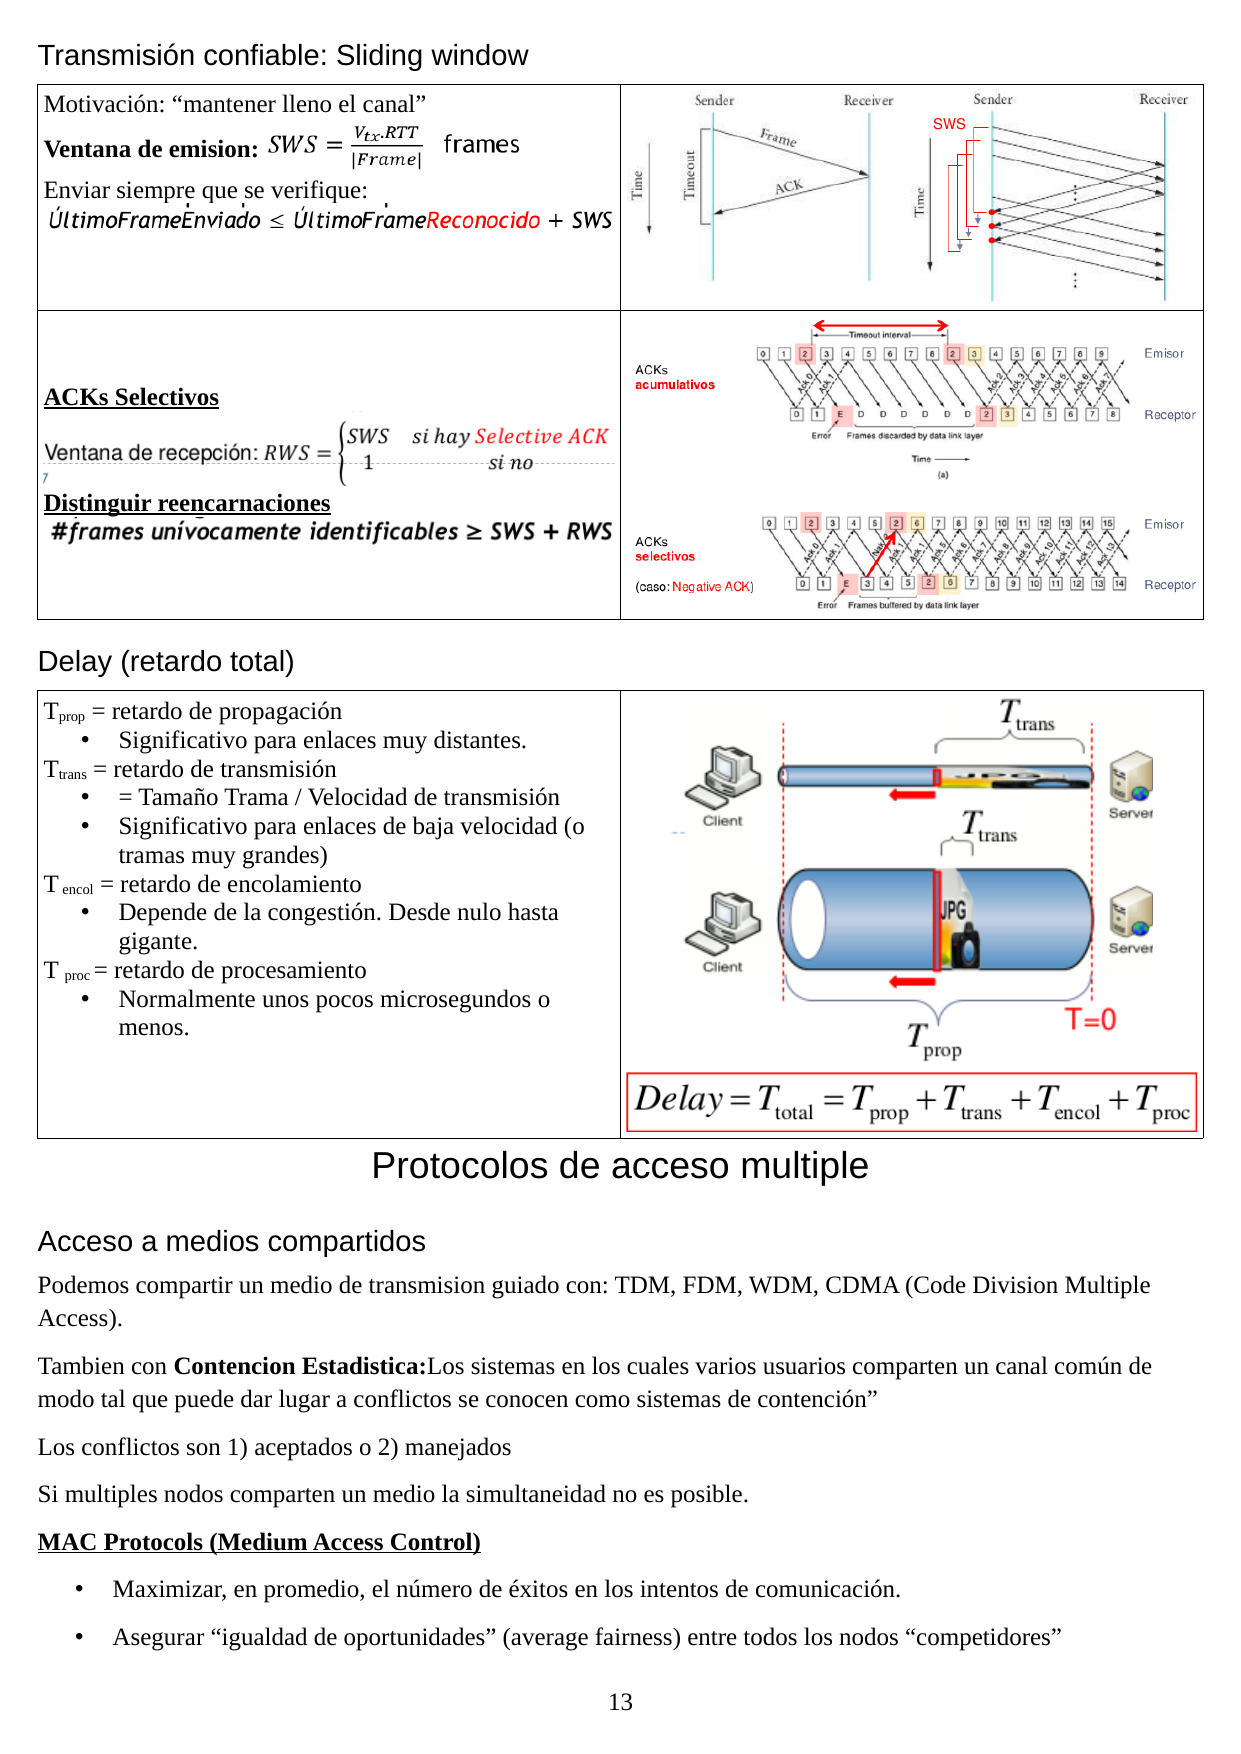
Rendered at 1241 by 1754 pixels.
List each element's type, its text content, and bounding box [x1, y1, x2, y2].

table_header [621, 85, 1203, 310]
list Asegurar “igualdad de oportunidades” (average fairness) entre todos los nodos “competidores” [75, 1622, 1203, 1651]
picture [43, 203, 615, 235]
text Podemos compartir un medio de transmision guiado con: TDM, FDM, WDM, CDMA (Code Division Multiple Access). [37, 1270, 1203, 1332]
table_header Motivación: “mantener lleno el canal” Ventana de emision: Enviar siempre que se verifique: [38, 85, 620, 310]
table_header [621, 691, 1203, 1137]
picture [626, 696, 1198, 1132]
subtitle Protocolos de acceso multiple [37, 1144, 1203, 1187]
subtitle Transmisión confiable: Sliding window [37, 37, 1203, 71]
table_header ACKs Selectivos Distinguir reencarnaciones [38, 311, 620, 619]
picture [43, 517, 615, 547]
picture [43, 411, 615, 489]
text Los conflictos son 1) aceptados o 2) manejados [37, 1432, 1203, 1460]
picture [626, 315, 1198, 614]
picture [265, 118, 523, 175]
text MAC Protocols (Medium Access Control) [37, 1527, 1203, 1556]
text Tambien con Contencion Estadistica:Los sistemas en los cuales varios usuarios comparten un canal común de modo tal que puede dar lugar a conflictos se conocen como sistemas de contención” [37, 1351, 1203, 1413]
picture [626, 89, 1198, 304]
table_header Tprop = retardo de propagación Significativo para enlaces muy distantes. Ttrans = retardo de transmisión = Tamaño Trama / Velocidad de transmisión Significativo para enlaces de baja velocidad (o tramas muy grandes) T encol = retardo de encolamiento Depende de la congestión. Desde nulo hasta gigante. T proc = retardo de procesamiento Normalmente unos pocos microsegundos o menos. [38, 691, 620, 1137]
text Si multiples nodos comparten un medio la simultaneidad no es posible. [37, 1479, 1203, 1508]
table_header [621, 311, 1203, 619]
subtitle Delay (retardo total) [37, 644, 1203, 678]
subtitle Acceso a medios compartidos [37, 1224, 1203, 1258]
list Maximizar, en promedio, el número de éxitos en los intentos de comunicación. [75, 1574, 1203, 1603]
